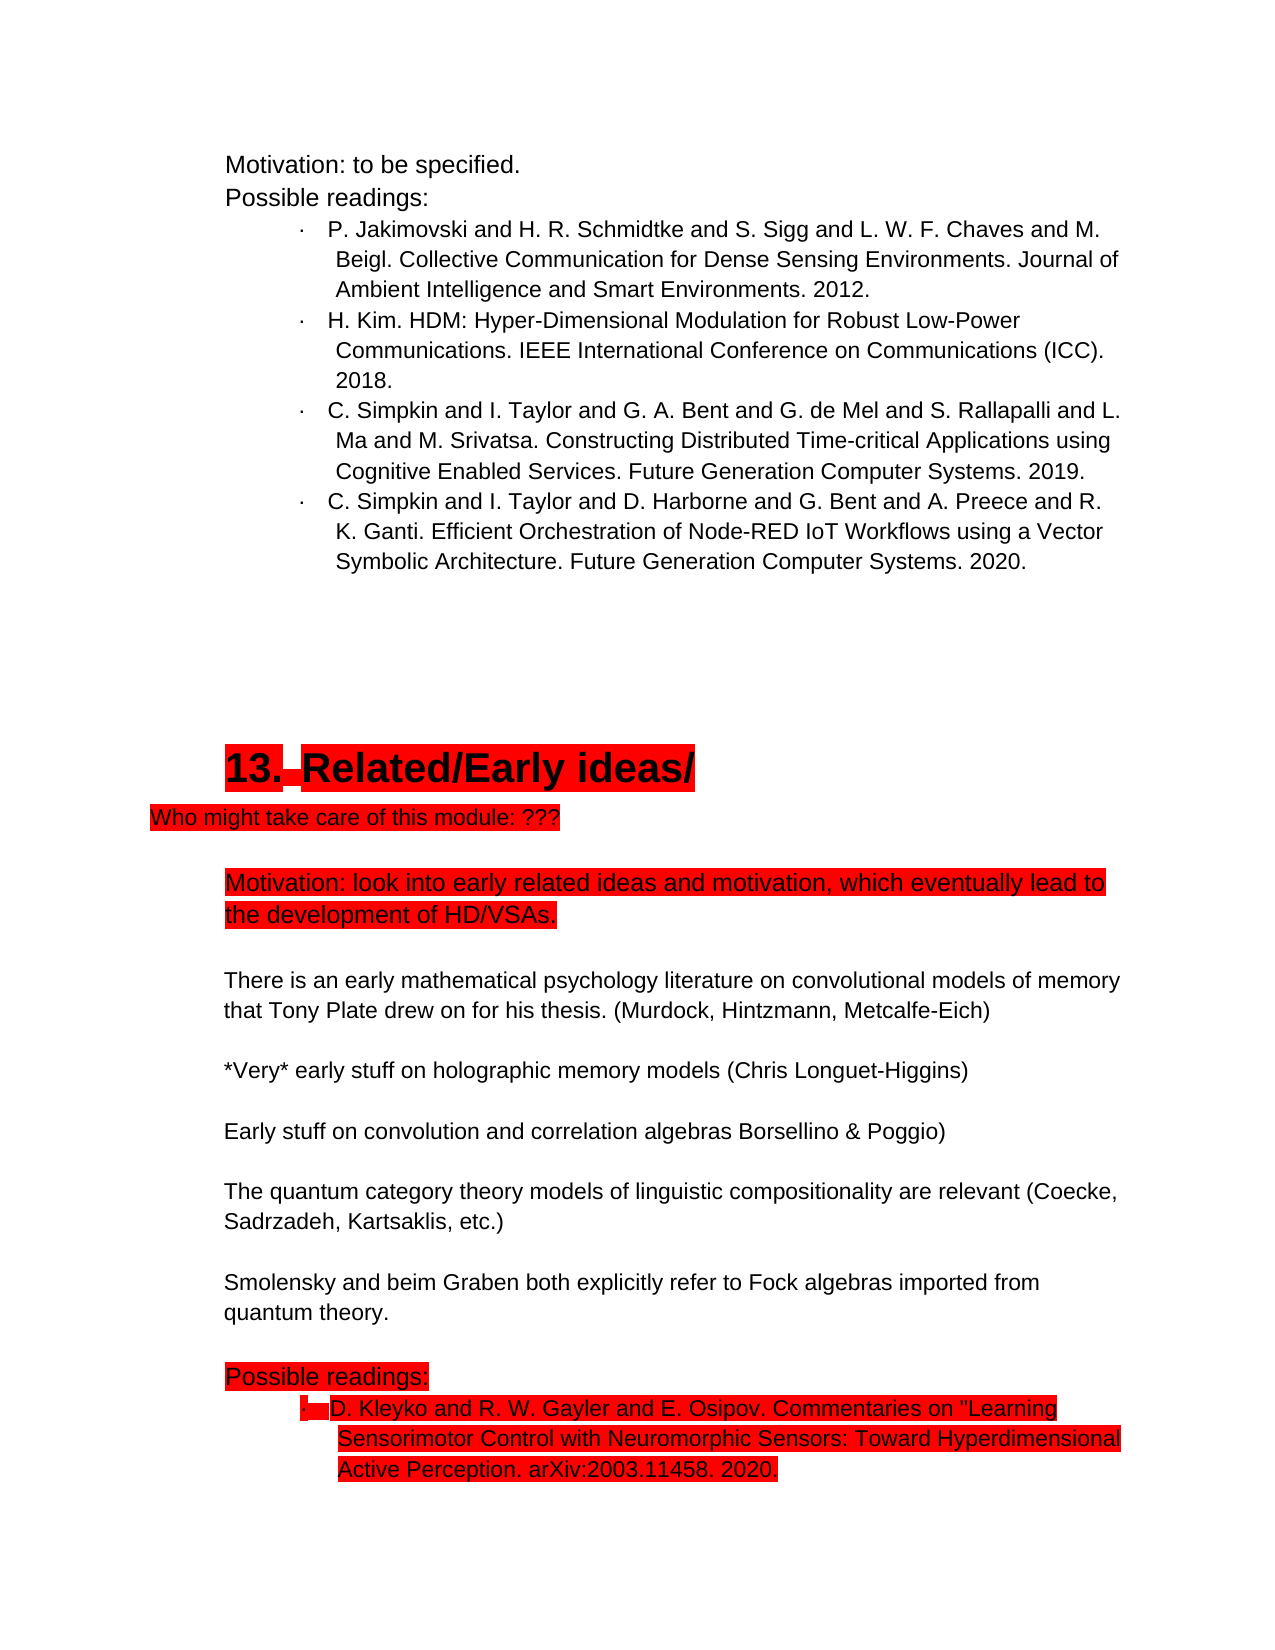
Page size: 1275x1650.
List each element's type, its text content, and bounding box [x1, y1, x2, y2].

text · P. Jakimovski and H. R. Schmidtke and S. Sigg and L. W. F. Chaves and M. Beigl. Collective Communication for Dense Sensing Environments. Journal of Ambient Intelligence and Smart Environments. 2012. [298, 216, 1125, 303]
text The quantum category theory models of linguistic compositionality are relevant (Coecke, Sadrzadeh, Kartsaklis, etc.) [224, 1178, 1125, 1234]
text There is an early mathematical psychology literature on convolutional models of memory that Tony Plate drew on for his thesis. (Murdock, Hintzmann, Metcalfe-Eich) [224, 967, 1125, 1023]
text *Very* early stuff on holographic memory models (Chris Longuet-Higgins) [224, 1057, 1125, 1083]
text Who might take care of this module: ??? [150, 804, 1125, 831]
text · D. Kleyko and R. W. Gayler and E. Osipov. Commentaries on "Learning Sensorimotor Control with Neuromorphic Sensors: Toward Hyperdimensional Active Perception. arXiv:2003.11458. 2020. [300, 1395, 1125, 1482]
text Motivation: look into early related ideas and motivation, which eventually lead to the development of HD/VSAs. [225, 867, 1125, 929]
text · H. Kim. HDM: Hyper-Dimensional Modulation for Robust Low-Power Communications. IEEE International Conference on Communications (ICC). 2018. [298, 307, 1125, 393]
text Early stuff on convolution and correlation algebras Borsellino & Poggio) [224, 1118, 1125, 1144]
text Smolensky and beim Graben both explicitly refer to Fock algebras imported from quantum theory. [224, 1269, 1125, 1325]
subtitle 13. Related/Early ideas/ [225, 744, 1125, 792]
text Possible readings: [225, 183, 1125, 212]
text · C. Simpkin and I. Taylor and D. Harborne and G. Bent and A. Preece and R. K. Ganti. Efficient Orchestration of Node-RED IoT Workflows using a Vector Symbolic Architecture. Future Generation Computer Systems. 2020. [298, 488, 1125, 575]
text Motivation: to be specified. [225, 150, 1125, 179]
text Possible readings: [225, 1362, 1125, 1391]
text · C. Simpkin and I. Taylor and G. A. Bent and G. de Mel and S. Rallapalli and L. Ma and M. Srivatsa. Constructing Distributed Time-critical Applications using Cognitive Enabled Services. Future Generation Computer Systems. 2019. [298, 397, 1125, 484]
